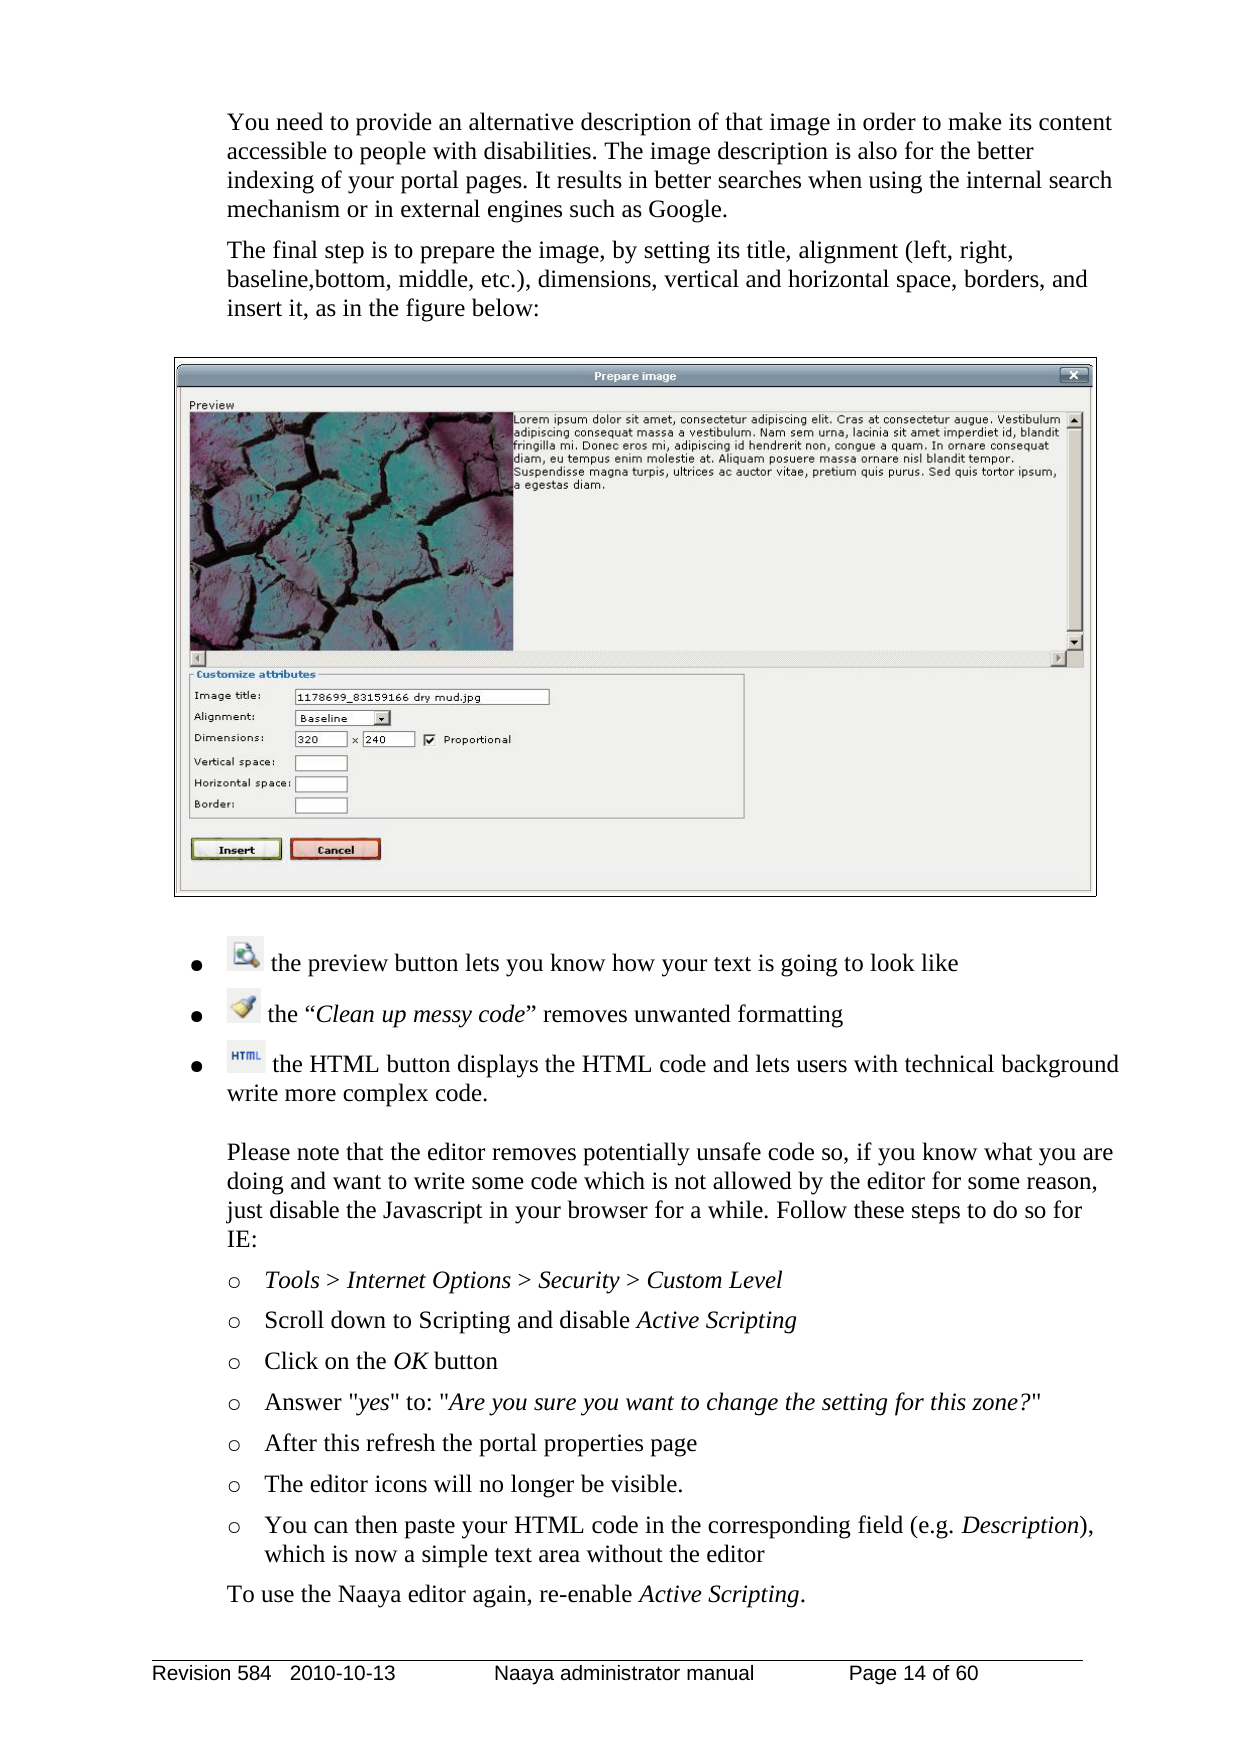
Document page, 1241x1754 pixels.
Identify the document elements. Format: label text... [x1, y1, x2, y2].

list The final step is to prepare the image, by setting its title, alignment (left, right, baseline,bottom, middle, etc.), dimensions, vertical and horizontal space, borders, and insert it, as in the figure below: [189, 235, 1120, 351]
list the preview button lets you know how your text is going to look like [189, 937, 1120, 977]
list Tools > Internet Options > Security > Custom Level [227, 1264, 1120, 1293]
list Scroll down to Scripting and disable Active Scripting [227, 1305, 1120, 1334]
list After this refresh the portal properties page [227, 1428, 1120, 1457]
list To use the Naaya editor again, re-enable Active Scripting. [189, 1579, 1120, 1608]
list Answer "yes" to: "Are you sure you want to change the setting for this zone?" [227, 1387, 1120, 1416]
list the “Clean up messy code” removes unwanted formatting [189, 988, 1120, 1028]
list You can then paste your HTML code in the corresponding field (e.g. Description), which is now a simple text area without the editor [227, 1509, 1120, 1568]
list the HTML button displays the HTML code and lets users with technical background write more complex code. Please note that the editor removes potentially unsafe code so, if you know what you are doing and want to write some code which is not allowed by the editor for some reason, just disable the Javascript in your browser for a while. Follow these steps to do so for IE: [189, 1040, 1120, 1253]
picture [226, 1040, 266, 1073]
picture [226, 988, 261, 1023]
picture [226, 936, 264, 971]
list Click on the OK button [227, 1346, 1120, 1375]
list [175, 358, 1096, 896]
list You need to provide an alternative description of that image in order to make its content accessible to people with disabilities. The image description is also for the better indexing of your portal pages. It results in better searches when using the internal search mechanism or in external engines such as Google. [189, 107, 1120, 223]
picture [176, 360, 1093, 893]
list The editor icons will no longer be visible. [227, 1469, 1120, 1498]
